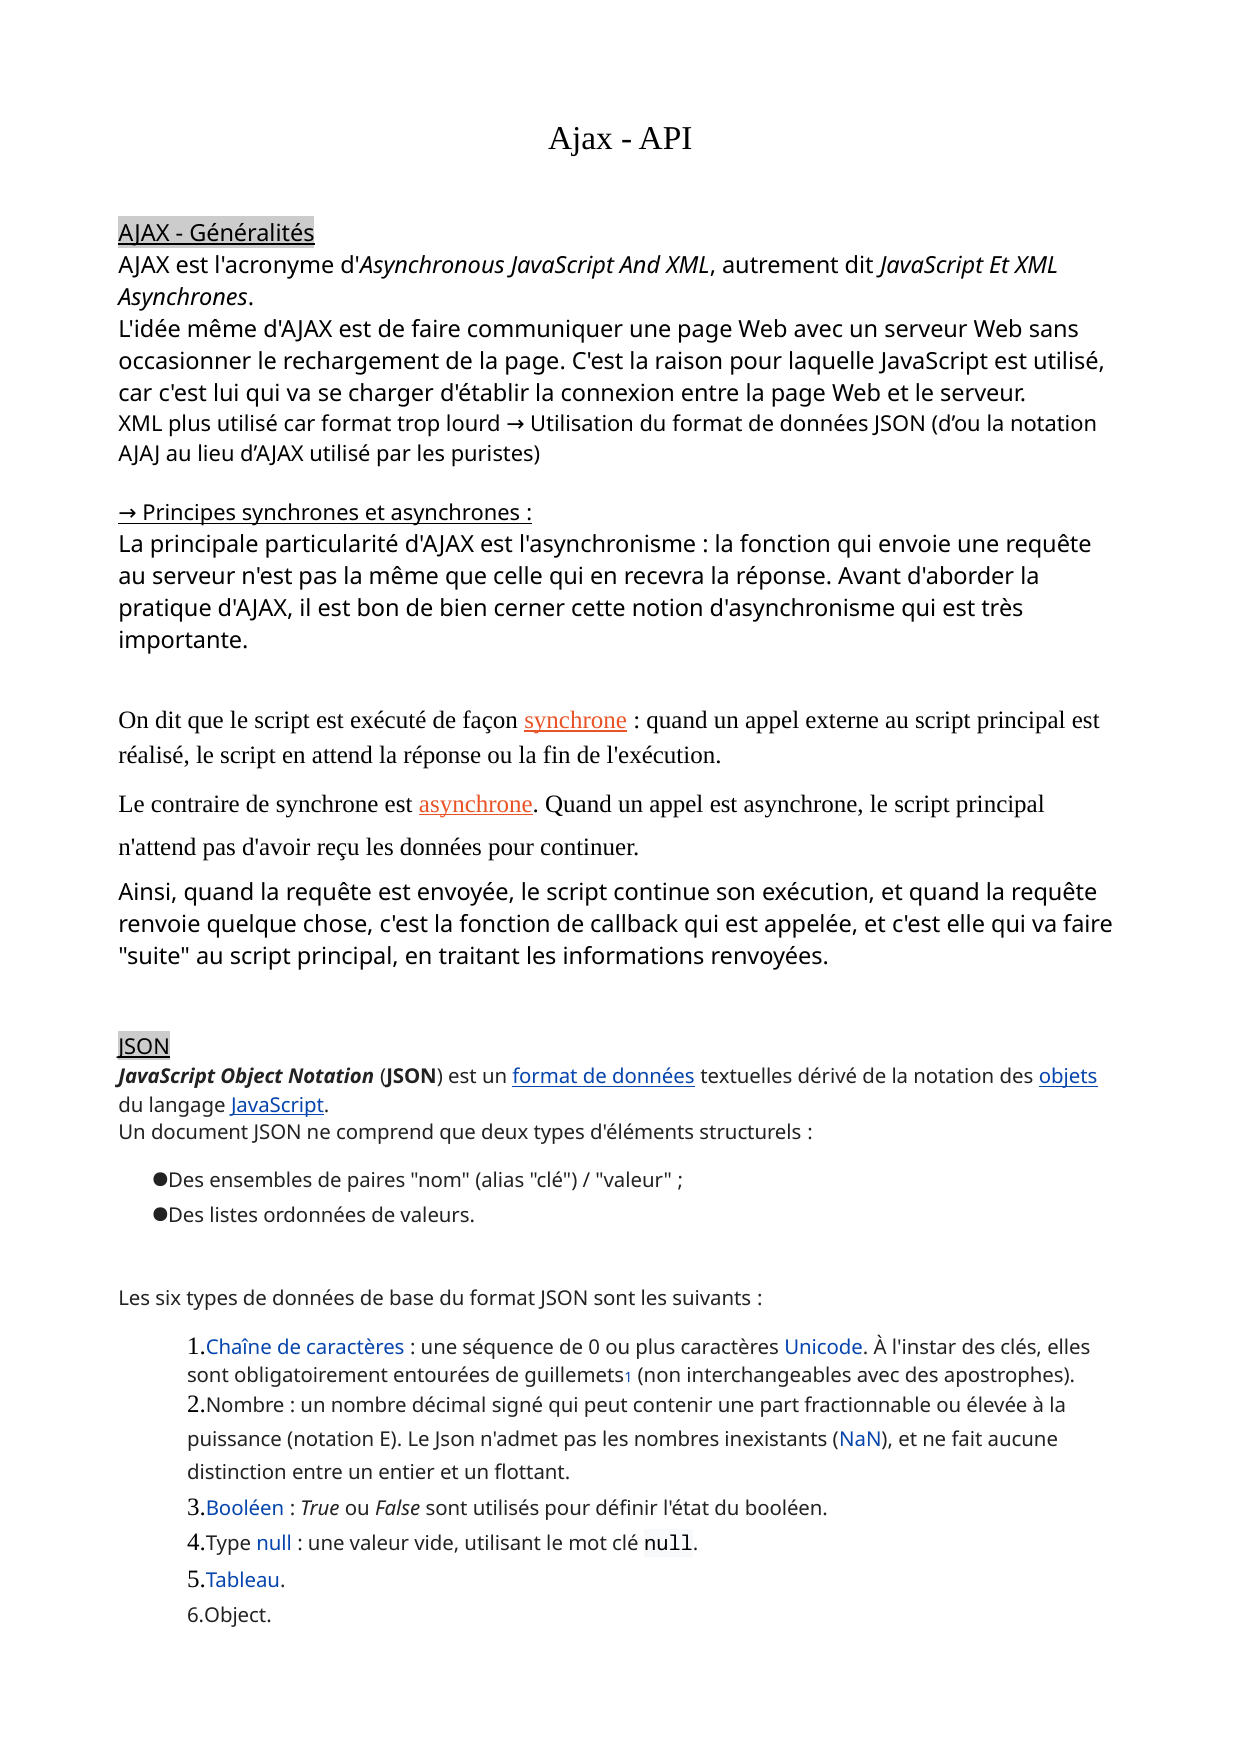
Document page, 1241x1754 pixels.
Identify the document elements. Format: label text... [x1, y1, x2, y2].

text Les six types de données de base du format JSON sont les suivants : [118, 1283, 1122, 1311]
text Un document JSON ne comprend que deux types d'éléments structurels : [118, 1118, 1122, 1146]
text L'idée même d'AJAX est de faire communiquer une page Web avec un serveur Web sans occasionner le rechargement de la page. C'est la raison pour laquelle JavaScript est utilisé, car c'est lui qui va se charger d'établir la connexion entre la page Web et le serveur. [118, 312, 1122, 408]
text AJAX - Généralités [118, 216, 1122, 248]
list Booléen : True ou False sont utilisés pour définir l'état du booléen. [118, 1492, 1122, 1522]
text Ajax - API [118, 118, 1122, 156]
text La principale particularité d'AJAX est l'asynchronisme : la fonction qui envoie une requête au serveur n'est pas la même que celle qui en recevra la réponse. Avant d'aborder la pratique d'AJAX, il est bon de bien cerner cette notion d'asynchronisme qui est très importante. [118, 527, 1122, 655]
text JavaScript Object Notation (JSON) est un format de données textuelles dérivé de la notation des objets du langage JavaScript. [118, 1060, 1122, 1118]
list Des ensembles de paires "nom" (alias "clé") / "valeur" ; [118, 1166, 1122, 1193]
list Type null : une valeur vide, utilisant le mot clé null. [118, 1527, 1122, 1557]
list Tableau. [118, 1564, 1122, 1593]
list Chaîne de caractères : une séquence de 0 ou plus caractères Unicode. À l'instar des clés, elles sont obligatoirement entourées de guillemets1 (non interchangeables avec des apostrophes). [118, 1331, 1122, 1388]
text Le contraire de synchrone est asynchrone. Quand un appel est asynchrone, le script principal n'attend pas d'avoir reçu les données pour continuer. [118, 789, 1122, 861]
text AJAX est l'acronyme d'Asynchronous JavaScript And XML, autrement dit JavaScript Et XML Asynchrones. [118, 248, 1122, 312]
text → Principes synchrones et asynchrones : [118, 497, 1122, 527]
list Des listes ordonnées de valeurs. [118, 1201, 1122, 1228]
text Ainsi, quand la requête est envoyée, le script continue son exécution, et quand la requête renvoie quelque chose, c'est la fonction de callback qui est appelée, et c'est elle qui va faire "suite" au script principal, en traitant les informations renvoyées. [118, 875, 1122, 971]
text On dit que le script est exécuté de façon synchrone : quand un appel externe au script principal est réalisé, le script en attend la réponse ou la fin de l'exécution. [118, 705, 1122, 768]
list Object. [118, 1601, 1122, 1628]
text XML plus utilisé car format trop lourd → Utilisation du format de données JSON (d’ou la notation AJAJ au lieu d’AJAX utilisé par les puristes) [118, 408, 1122, 467]
list Nombre : un nombre décimal signé qui peut contenir une part fractionnable ou élevée à la puissance (notation E). Le Json n'admet pas les nombres inexistants (NaN), et ne fait aucune distinction entre un entier et un flottant. [118, 1389, 1122, 1485]
text JSON [118, 1031, 1122, 1060]
